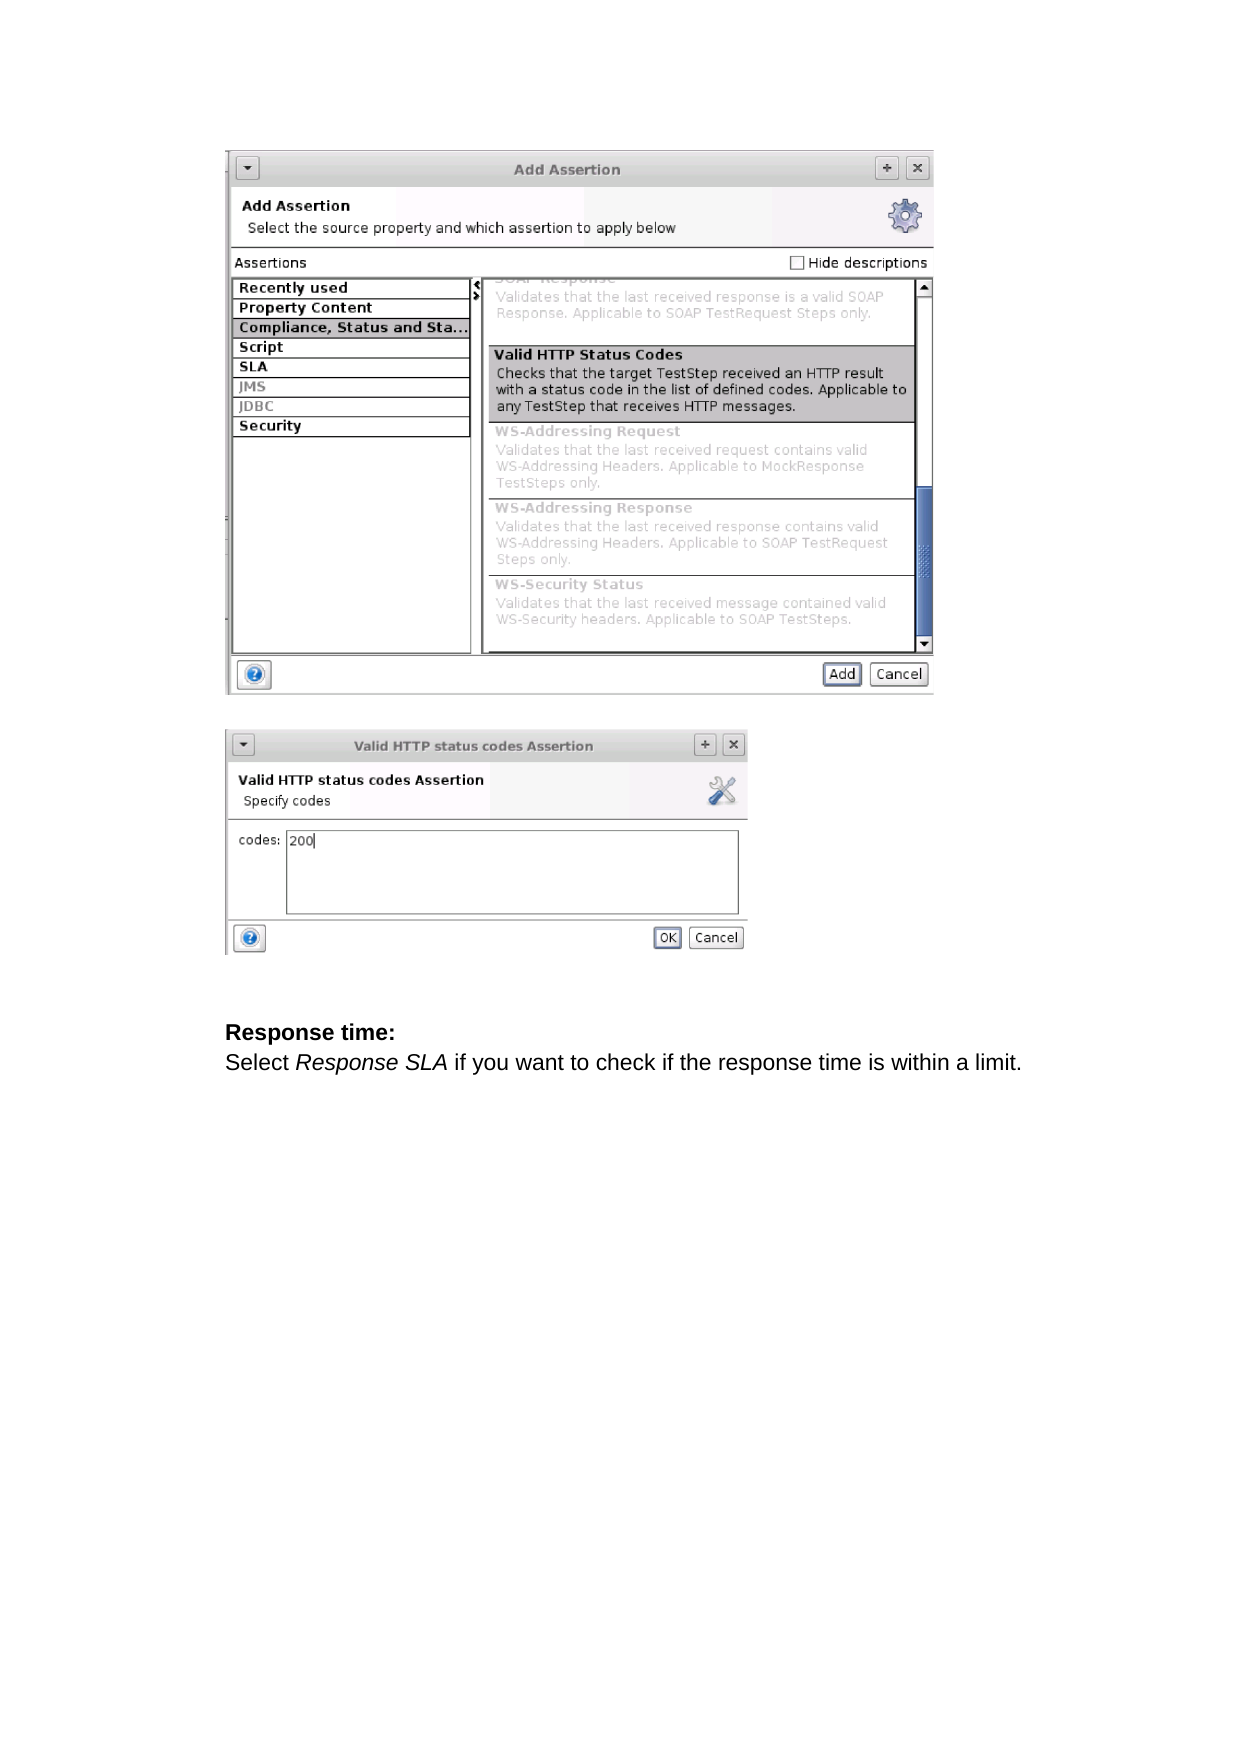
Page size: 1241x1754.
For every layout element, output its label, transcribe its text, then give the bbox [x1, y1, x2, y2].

picture [225, 150, 934, 695]
picture [225, 729, 748, 955]
text Select Response SLA if you want to check if the response time is within a limit. [225, 1049, 1090, 1075]
text Response time: [225, 1019, 1090, 1045]
